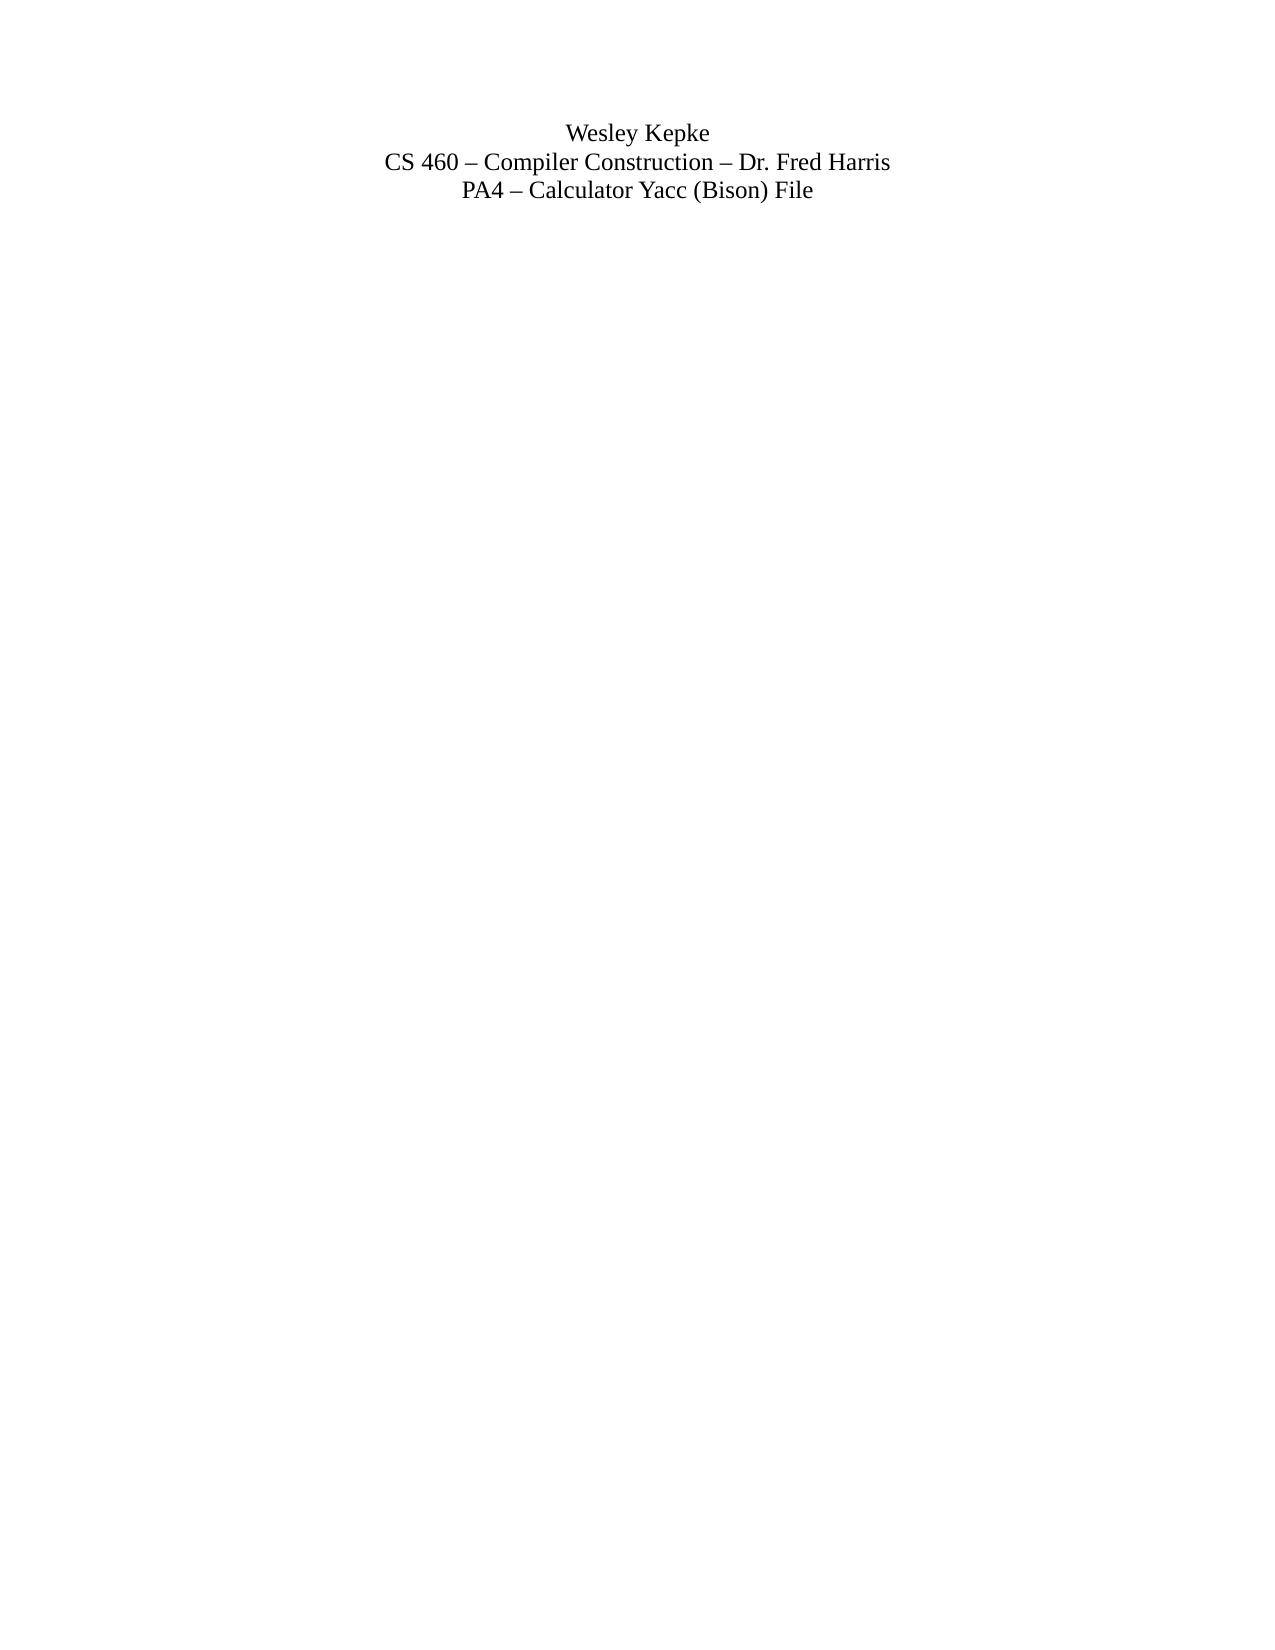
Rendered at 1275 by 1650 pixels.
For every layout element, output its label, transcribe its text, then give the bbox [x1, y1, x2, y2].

text PA4 – Calculator Yacc (Bison) File [118, 176, 1157, 204]
text Wesley Kepke [118, 118, 1157, 147]
text CS 460 – Compiler Construction – Dr. Fred Harris [118, 147, 1157, 176]
